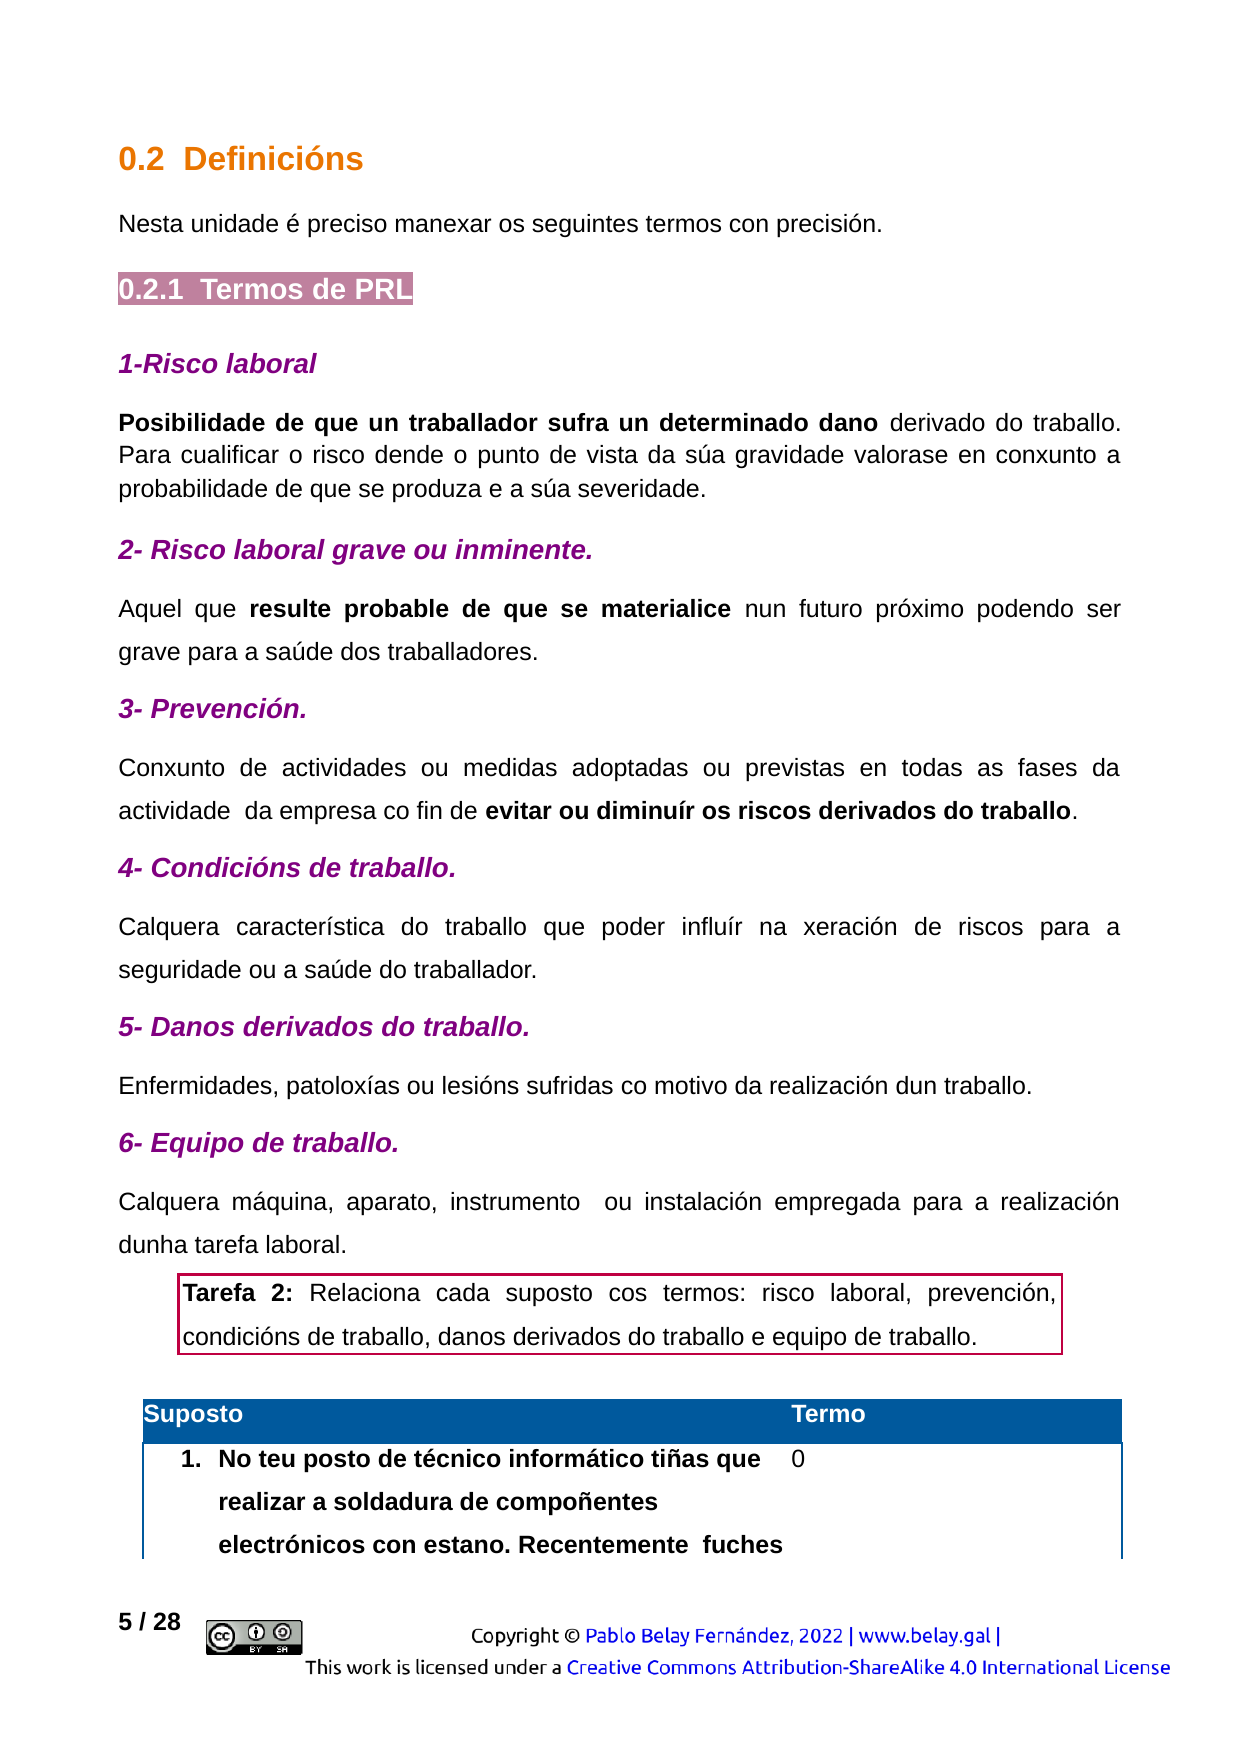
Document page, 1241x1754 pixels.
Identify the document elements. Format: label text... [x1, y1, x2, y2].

table_header Termo [791, 1399, 1122, 1442]
subtitle 3- Prevención. [118, 693, 1122, 724]
text Calquera máquina, aparato, instrumento ou instalación empregada para a realización dunha tarefa laboral. [118, 1187, 1122, 1259]
subtitle 5- Danos derivados do traballo. [118, 1011, 1122, 1043]
subtitle 2- Risco laboral grave ou inminente. [118, 534, 1122, 566]
subtitle 4- Condicións de traballo. [118, 852, 1122, 884]
picture [200, 1604, 1205, 1690]
subtitle 0.2 Definicións [118, 139, 1122, 178]
subtitle 1-Risco laboral [118, 347, 1122, 379]
text Enfermidades, patoloxías ou lesións sufridas co motivo da realización dun traballo. [118, 1071, 1122, 1100]
text Nesta unidade é preciso manexar os seguintes termos con precisión. [118, 209, 1122, 238]
text Tarefa 2: Relaciona cada suposto cos termos: risco laboral, prevención, condicións de traballo, danos derivados do traballo e equipo de traballo. [180, 1276, 1061, 1353]
table_header Suposto [143, 1399, 791, 1442]
subtitle 6- Equipo de traballo. [118, 1127, 1122, 1159]
text Aquel que resulte probable de que se materialice nun futuro próximo podendo ser grave para a saúde dos traballadores. [118, 594, 1122, 666]
table_cell 0 [791, 1444, 1121, 1559]
text Posibilidade de que un traballador sufra un determinado dano derivado do traballo. Para cualificar o risco dende o punto de vista da súa gravidade valorase en conxunto a probabilidade de que se produza e a súa severidade. [118, 407, 1122, 502]
text Conxunto de actividades ou medidas adoptadas ou previstas en todas as fases da actividade da empresa co fin de evitar ou diminuír os riscos derivados do traballo. [118, 753, 1122, 825]
subtitle 0.2.1 Termos de PRL [192, 272, 1122, 305]
table_cell No teu posto de técnico informático tiñas que realizar a soldadura de compoñentes electrónicos con estano. Recentemente fuches [144, 1444, 791, 1559]
text Calquera característica do traballo que poder influír na xeración de riscos para a seguridade ou a saúde do traballador. [118, 912, 1122, 984]
